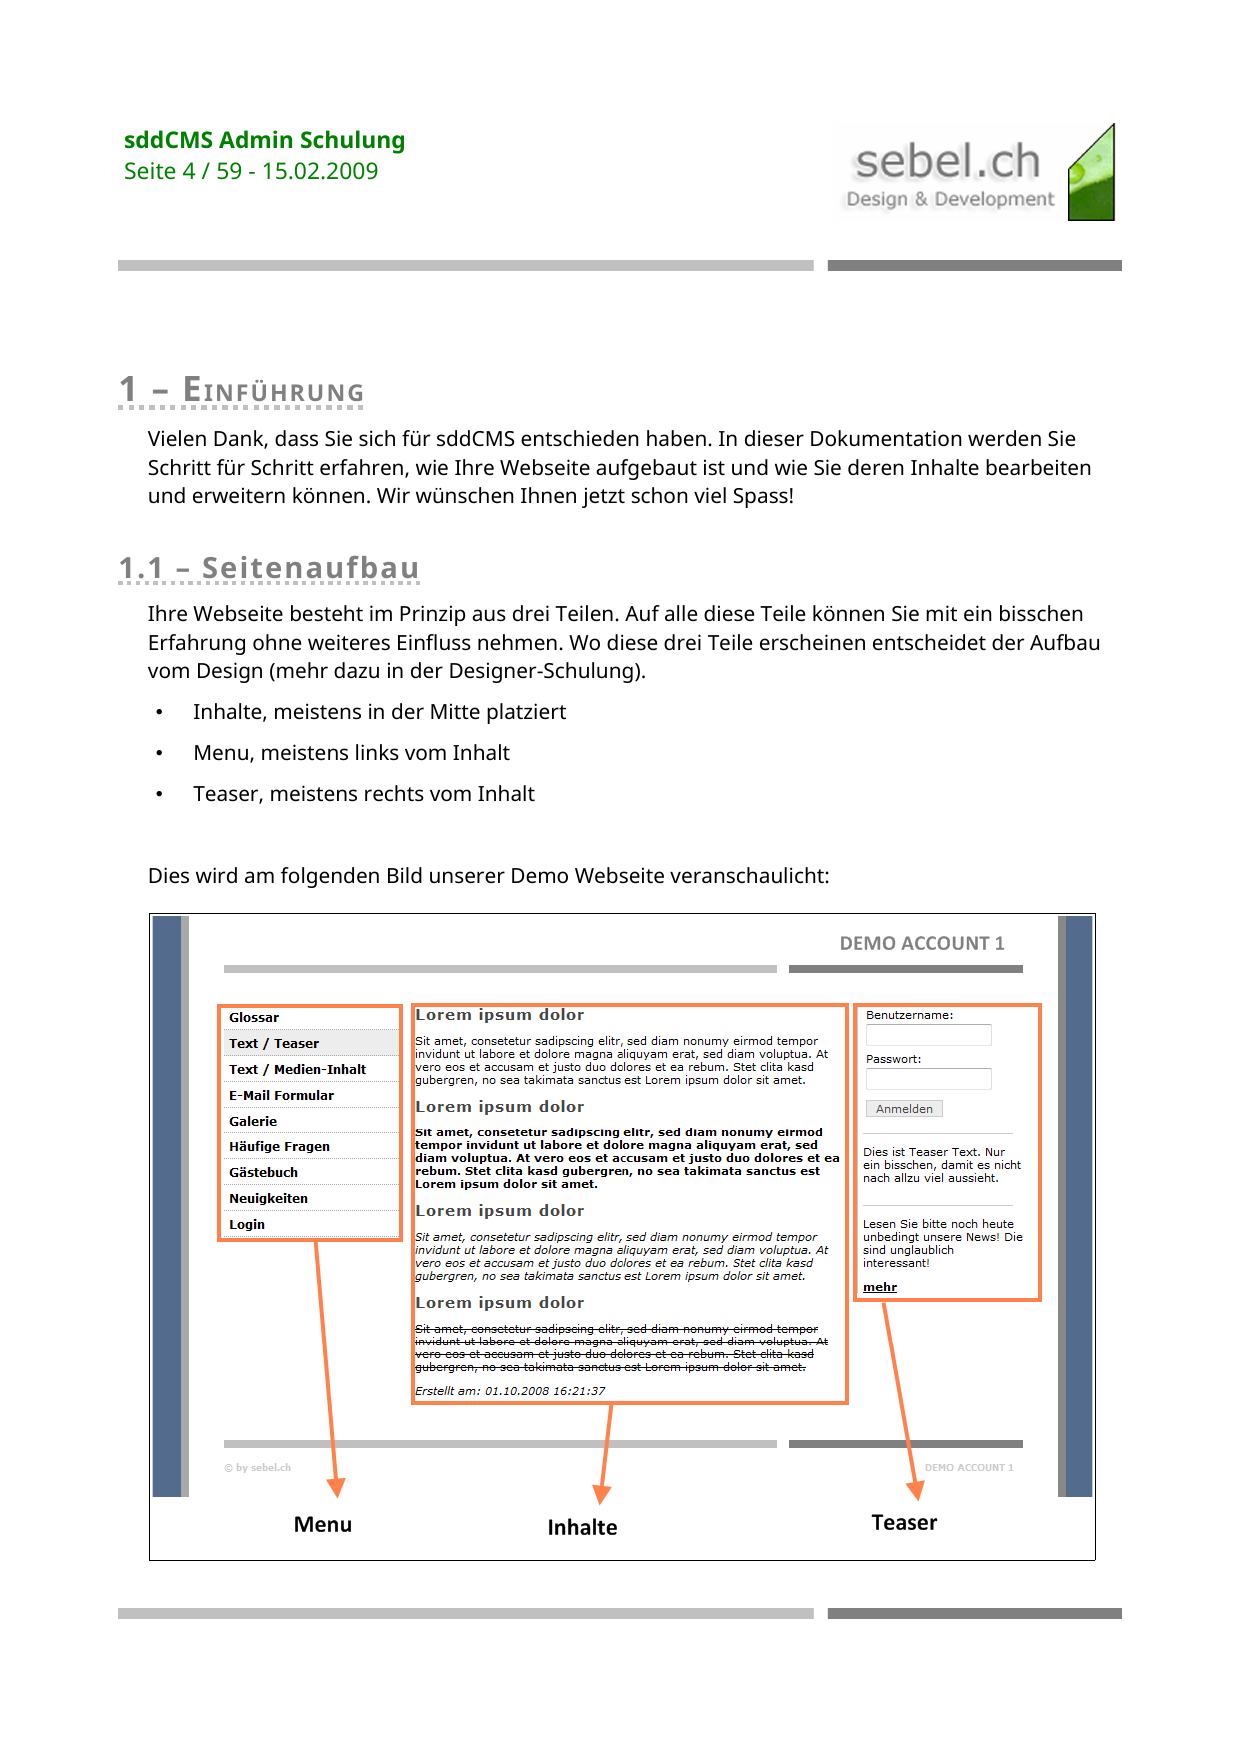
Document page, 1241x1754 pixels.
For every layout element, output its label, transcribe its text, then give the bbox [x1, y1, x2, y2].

subtitle 1 – Einführung [118, 364, 1122, 412]
picture [118, 1608, 1122, 1619]
subtitle 1.1 – Seitenaufbau [118, 547, 1122, 587]
list Menu, meistens links vom Inhalt [156, 738, 1122, 767]
text Ihre Webseite besteht im Prinzip aus drei Teilen. Auf alle diese Teile können Sie mit ein bisschen Erfahrung ohne weiteres Einfluss nehmen. Wo diese drei Teile erscheinen entscheidet der Aufbau vom Design (mehr dazu in der Designer-Schulung). [148, 599, 1122, 685]
list Teaser, meistens rechts vom Inhalt [156, 779, 1122, 808]
text Vielen Dank, dass Sie sich für sddCMS entschieden haben. In dieser Dokumentation werden Sie Schritt für Schritt erfahren, wie Ihre Webseite aufgebaut ist und wie Sie deren Inhalte bearbeiten und erweitern können. Wir wünschen Ihnen jetzt schon viel Spass! [148, 424, 1122, 510]
picture [152, 916, 1093, 1558]
picture [118, 260, 1122, 271]
text Dies wird am folgenden Bild unserer Demo Webseite veranschaulicht: [148, 861, 1122, 889]
list Inhalte, meistens in der Mitte platziert [156, 697, 1122, 726]
